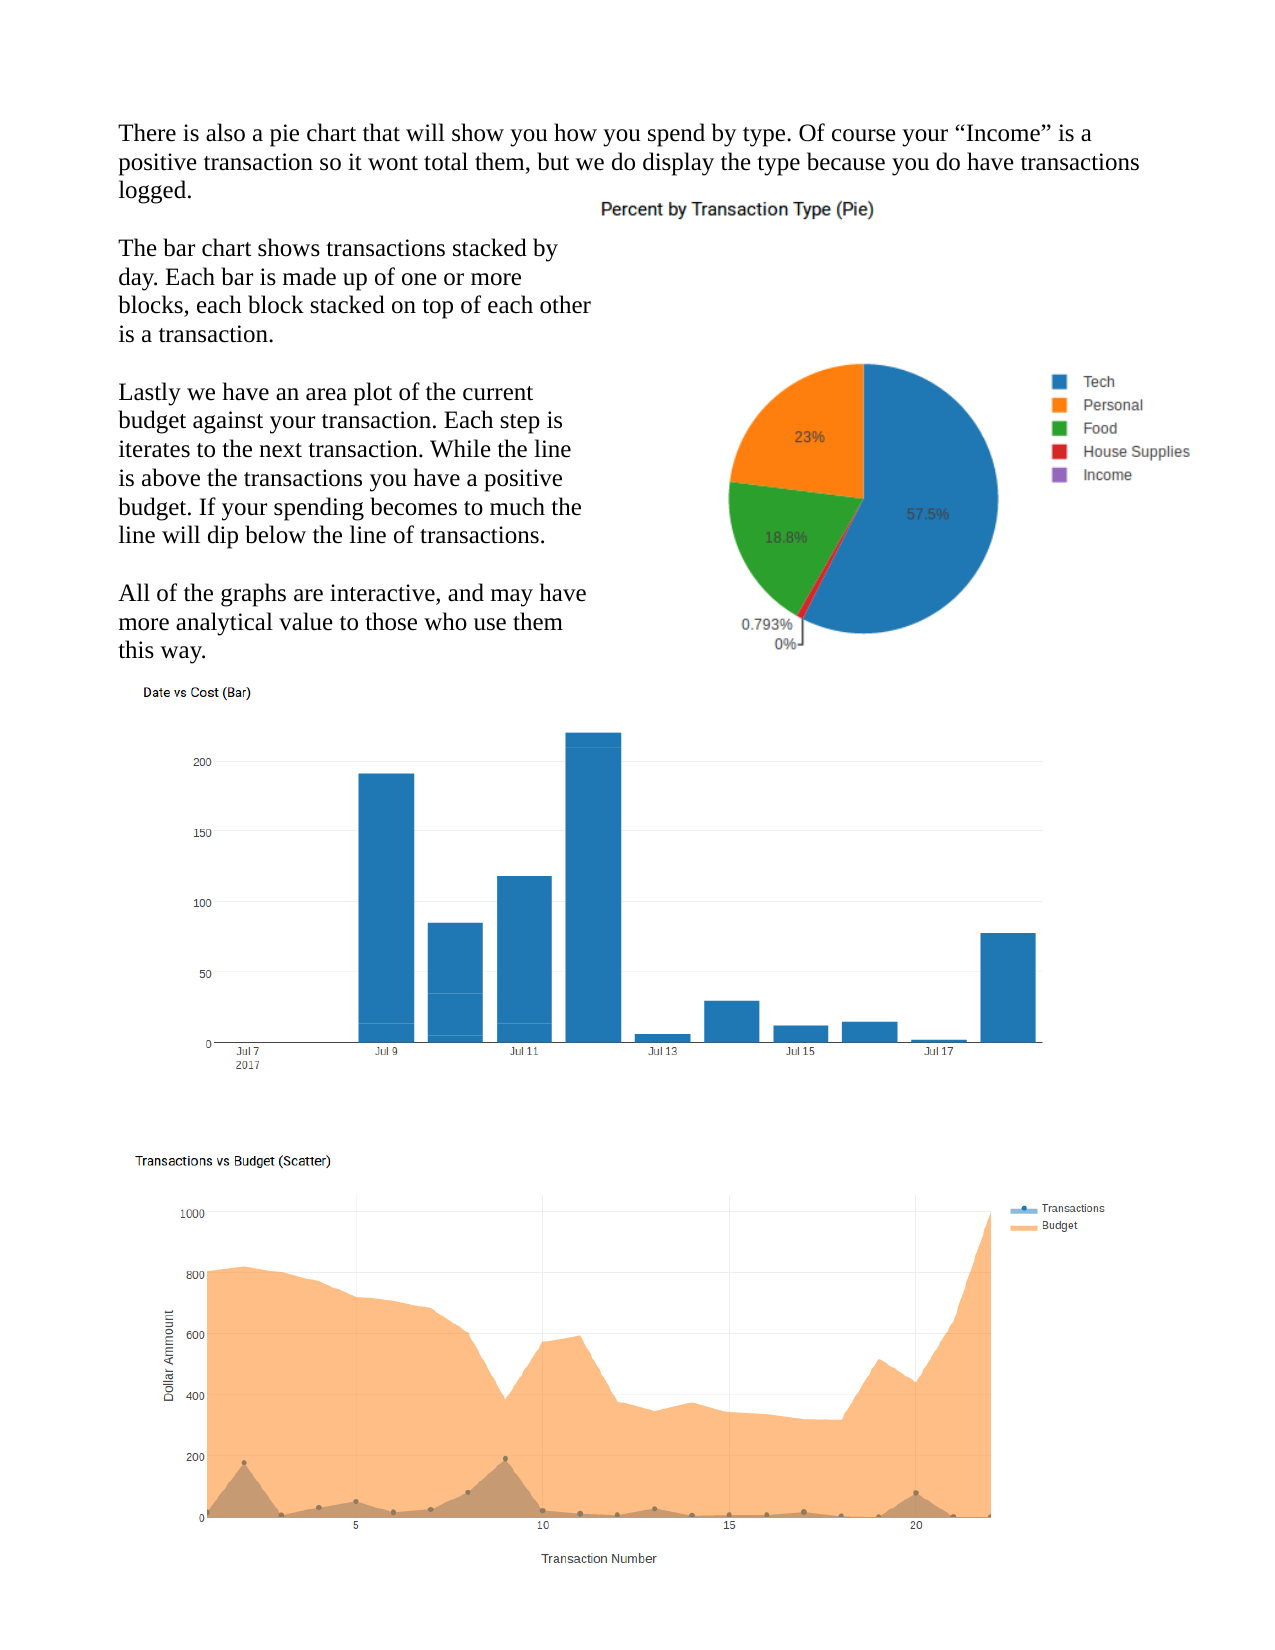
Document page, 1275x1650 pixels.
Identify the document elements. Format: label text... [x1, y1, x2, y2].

text The bar chart shows transactions stacked by day. Each bar is made up of one or more blocks, each block stacked on top of each other is a transaction. [118, 233, 591, 348]
text There is also a pie chart that will show you how you spend by type. Of course your “Income” is a positive transaction so it wont total them, but we do display the type because you do have transactions logged. [118, 118, 1157, 204]
picture [132, 1145, 1116, 1577]
text [917, 233, 1157, 348]
text All of the graphs are interactive, and may have more analytical value to those who use them this way. [118, 578, 591, 664]
picture [132, 180, 1063, 1078]
text [917, 377, 1157, 549]
text Lastly we have an area plot of the current budget against your transaction. Each step is iterates to the next transaction. While the line is above the transactions you have a positive budget. If your spending becomes to much the line will dip below the line of transactions. [118, 377, 591, 549]
text [917, 578, 1157, 664]
